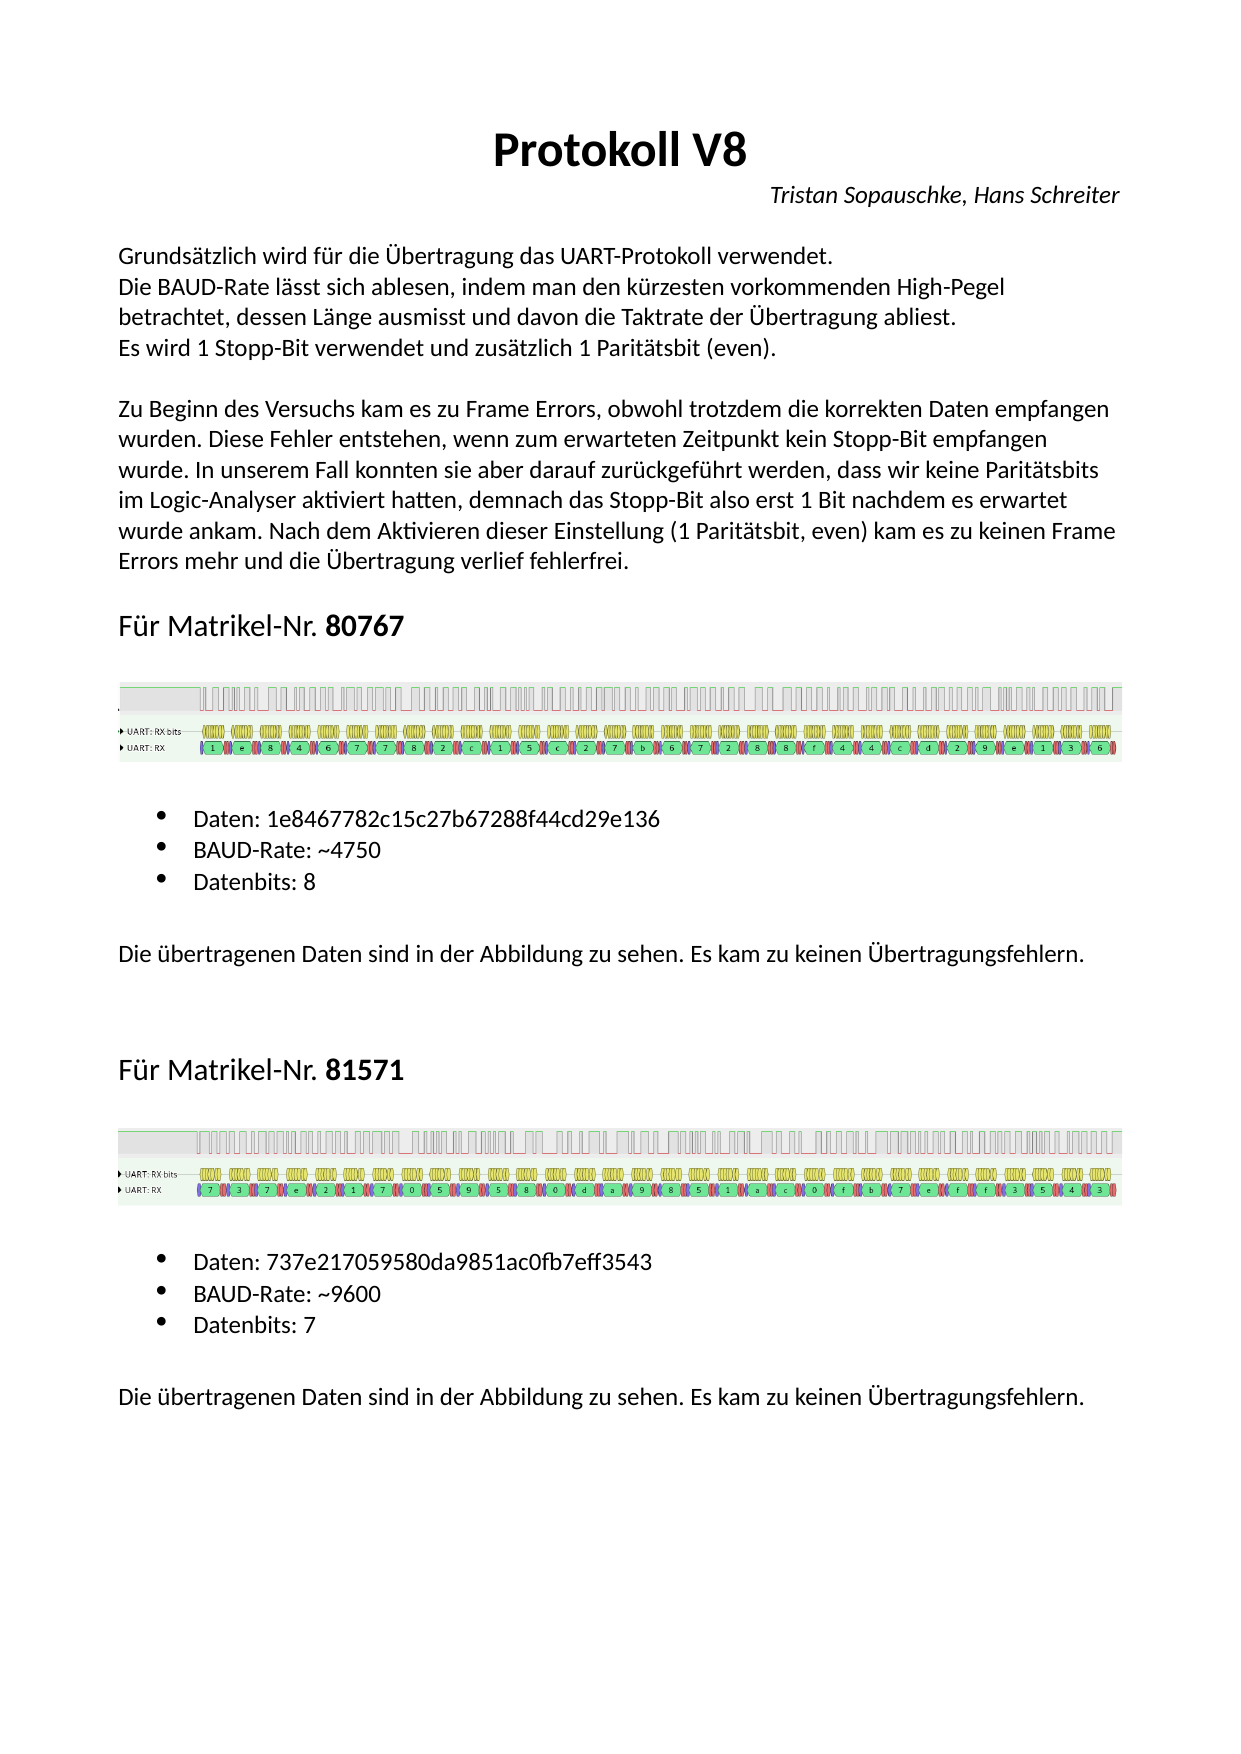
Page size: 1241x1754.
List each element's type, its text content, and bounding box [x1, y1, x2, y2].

list Datenbits: 8 [156, 866, 1122, 897]
picture [118, 1128, 1123, 1206]
text Tristan Sopauschke, Hans Schreiter [118, 179, 1122, 210]
list Daten: 1e8467782c15c27b67288f44cd29e136 [156, 803, 1122, 834]
text Es wird 1 Stopp-Bit verwendet und zusätzlich 1 Paritätsbit (even). [118, 332, 1122, 362]
text Die BAUD-Rate lässt sich ablesen, indem man den kürzesten vorkommenden High-Pegel betrachtet, dessen Länge ausmisst und davon die Taktrate der Übertragung abliest. [118, 271, 1122, 332]
list Daten: 737e217059580da9851ac0fb7eff3543 [156, 1246, 1122, 1278]
list BAUD-Rate: ~4750 [156, 834, 1122, 866]
text Zu Beginn des Versuchs kam es zu Frame Errors, obwohl trotzdem die korrekten Daten empfangen wurden. Diese Fehler entstehen, wenn zum erwarteten Zeitpunkt kein Stopp-Bit empfangen wurde. In unserem Fall konnten sie aber darauf zurückgeführt werden, dass wir keine Paritätsbits im Logic-Analyser aktiviert hatten, demnach das Stopp-Bit also erst 1 Bit nachdem es erwartet wurde ankam. Nach dem Aktivieren dieser Einstellung (1 Paritätsbit, even) kam es zu keinen Frame Errors mehr und die Übertragung verlief fehlerfrei. [118, 393, 1122, 576]
text Grundsätzlich wird für die Übertragung das UART-Protokoll verwendet. [118, 240, 1122, 271]
text Für Matrikel-Nr. 80767 [118, 606, 1122, 644]
text Die übertragenen Daten sind in der Abbildung zu sehen. Es kam zu keinen Übertragungsfehlern. [118, 938, 1122, 968]
text Protokoll V8 [118, 118, 1122, 179]
picture [118, 682, 1123, 762]
list Datenbits: 7 [156, 1309, 1122, 1341]
text Die übertragenen Daten sind in der Abbildung zu sehen. Es kam zu keinen Übertragungsfehlern. [118, 1381, 1122, 1412]
list BAUD-Rate: ~9600 [156, 1278, 1122, 1309]
text Für Matrikel-Nr. 81571 [118, 1050, 1122, 1088]
